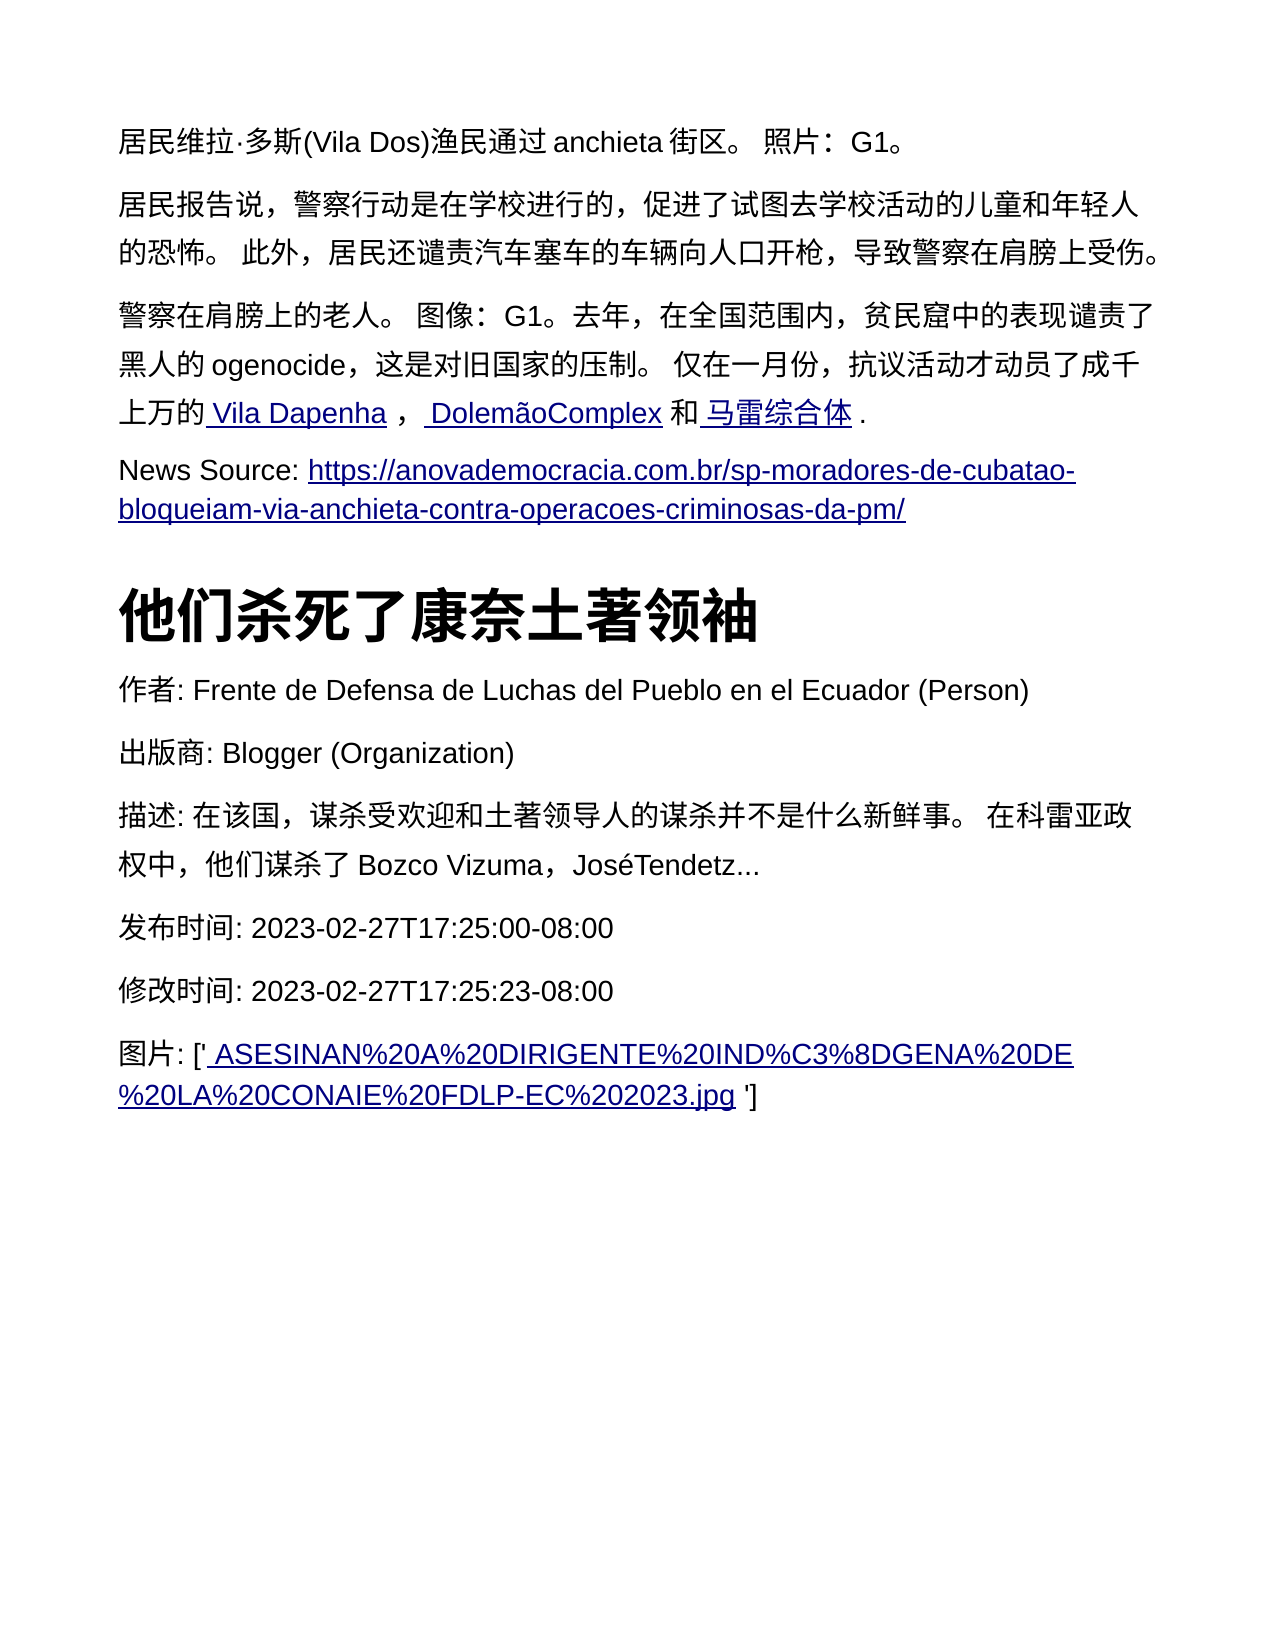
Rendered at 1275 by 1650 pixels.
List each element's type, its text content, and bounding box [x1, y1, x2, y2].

text 描述: 在该国，谋杀受欢迎和土著领导人的谋杀并不是什么新鲜事。 在科雷亚政权中，他们谋杀了Bozco Vizuma，JoséTendetz... [118, 793, 1157, 884]
text 居民维拉·多斯(Vila Dos)渔民通过anchieta街区。 照片：G1。 [118, 118, 1157, 160]
text 居民报告说，警察行动是在学校进行的，促进了试图去学校活动的儿童和年轻人的恐怖。 此外，居民还谴责汽车塞车的车辆向人口开枪，导致警察在肩膀上受伤。 [118, 181, 1157, 272]
subtitle 他们杀死了康奈土著领袖 [118, 570, 1157, 654]
text 警察在肩膀上的老人。 图像：G1。去年，在全国范围内，贫民窟中的表现谴责了黑人的ogenocide，这是对旧国家的压制。 仅在一月份，抗议活动才动员了成千上万的 Vila Dapenha ， DolemãoComplex 和 马雷综合体 . [118, 293, 1157, 432]
text 修改时间: 2023-02-27T17:25:23-08:00 [118, 968, 1157, 1010]
text 作者: Frente de Defensa de Luchas del Pueblo en el Ecuador (Person) [118, 667, 1157, 709]
text 发布时间: 2023-02-27T17:25:00-08:00 [118, 905, 1157, 947]
text 图片: [' ASESINAN%20A%20DIRIGENTE%20IND%C3%8DGENA%20DE%20LA%20CONAIE%20FDLP-EC%202023.jpg '] [118, 1031, 1157, 1112]
text News Source: https://anovademocracia.com.br/sp-moradores-de-cubatao-bloqueiam-via-anchieta-contra-operacoes-criminosas-da-pm/ [118, 453, 1157, 525]
text 出版商: Blogger (Organization) [118, 730, 1157, 772]
